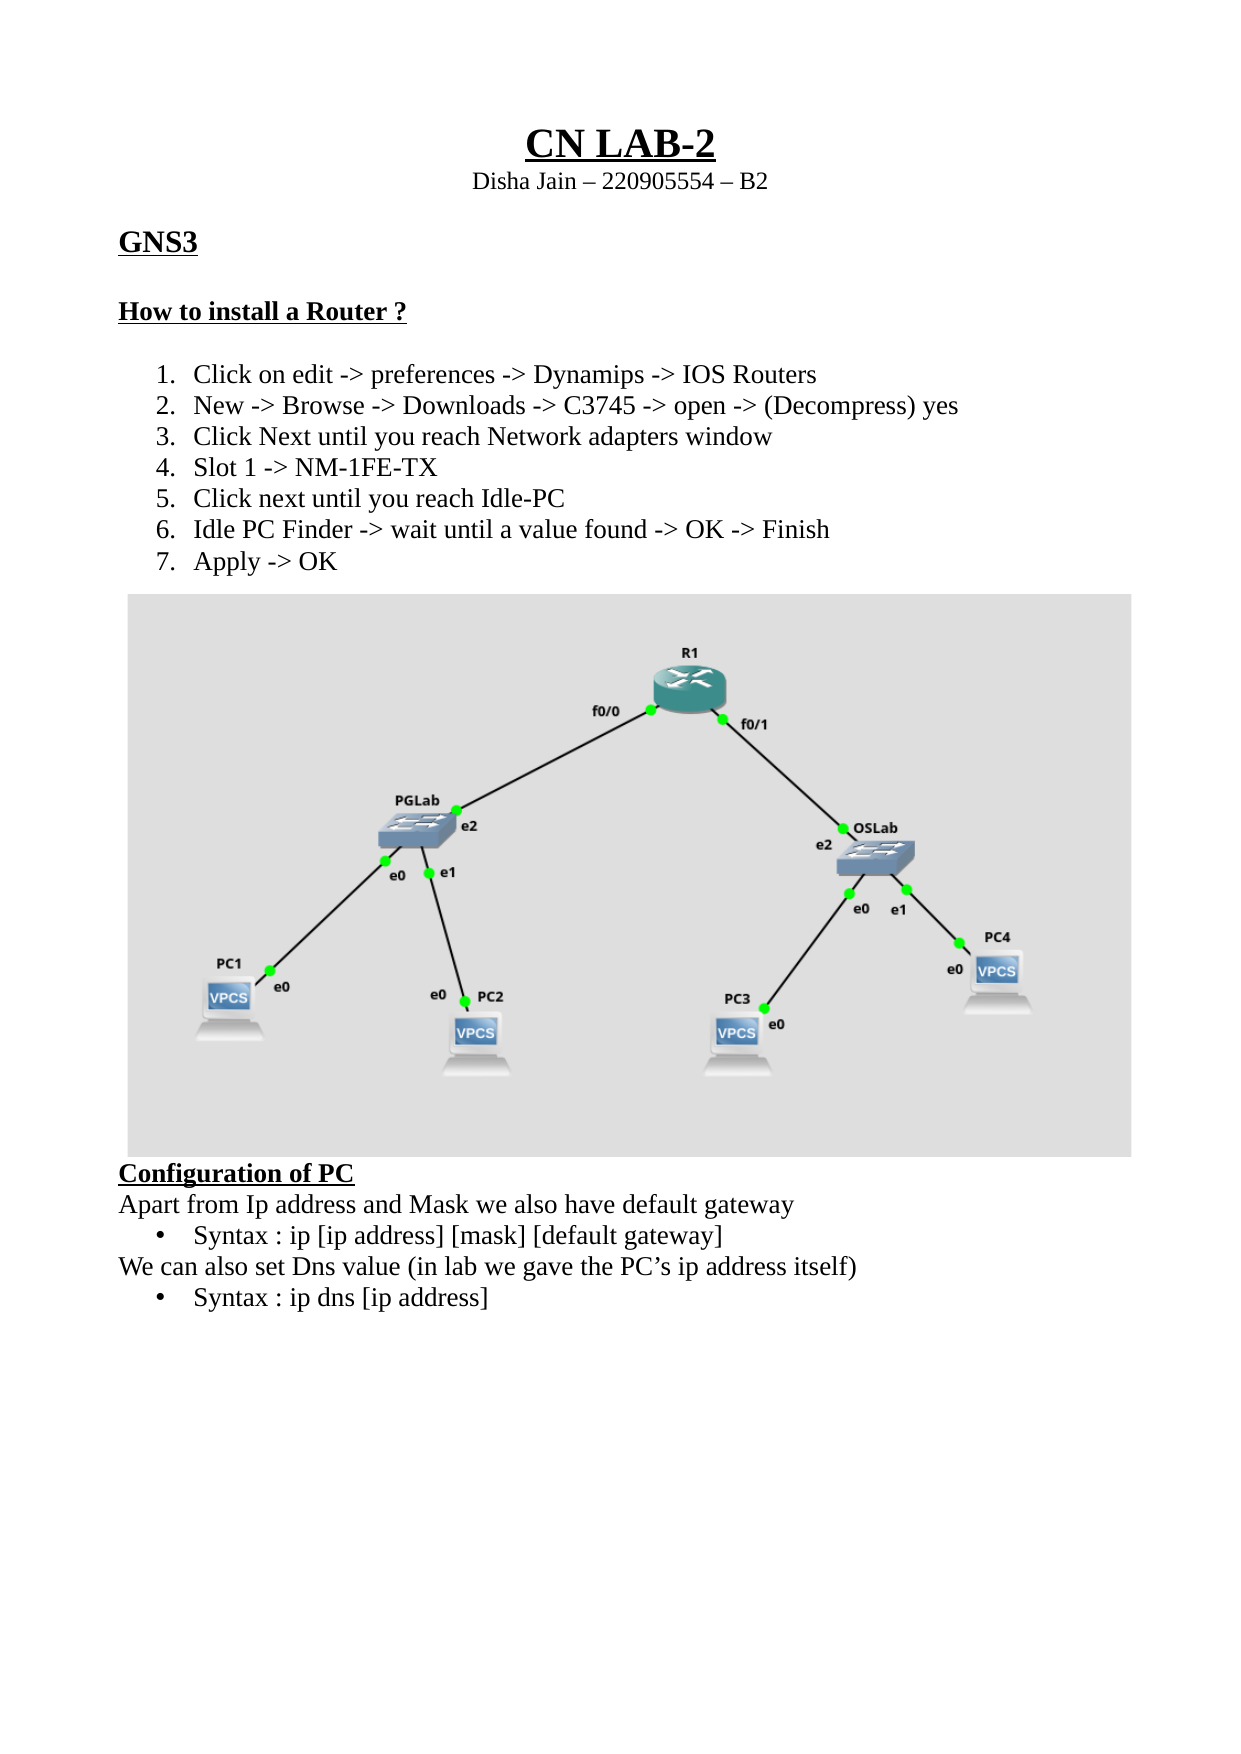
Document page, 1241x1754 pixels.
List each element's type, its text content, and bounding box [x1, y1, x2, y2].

list Syntax : ip [ip address] [mask] [default gateway] [156, 1219, 1122, 1250]
text GNS3 [118, 223, 1122, 259]
text Apart from Ip address and Mask we also have default gateway [118, 1188, 1122, 1219]
list Click next until you reach Idle-PC [156, 482, 1122, 513]
text We can also set Dns value (in lab we gave the PC’s ip address itself) [118, 1250, 1122, 1282]
list Idle PC Finder -> wait until a value found -> OK -> Finish [156, 513, 1122, 544]
list Syntax : ip dns [ip address] [156, 1282, 1122, 1313]
list Click on edit -> preferences -> Dynamips -> IOS Routers [156, 358, 1122, 389]
text How to install a Router ? [118, 295, 1122, 327]
text Disha Jain – 220905554 – B2 [118, 166, 1122, 195]
list Click Next until you reach Network adapters window [156, 420, 1122, 451]
picture [127, 594, 1132, 1157]
text Configuration of PC [118, 604, 1122, 1188]
list Apply -> OK [156, 544, 1122, 576]
list Slot 1 -> NM-1FE-TX [156, 451, 1122, 482]
text CN LAB-2 [118, 118, 1122, 166]
list New -> Browse -> Downloads -> C3745 -> open -> (Decompress) yes [156, 389, 1122, 420]
